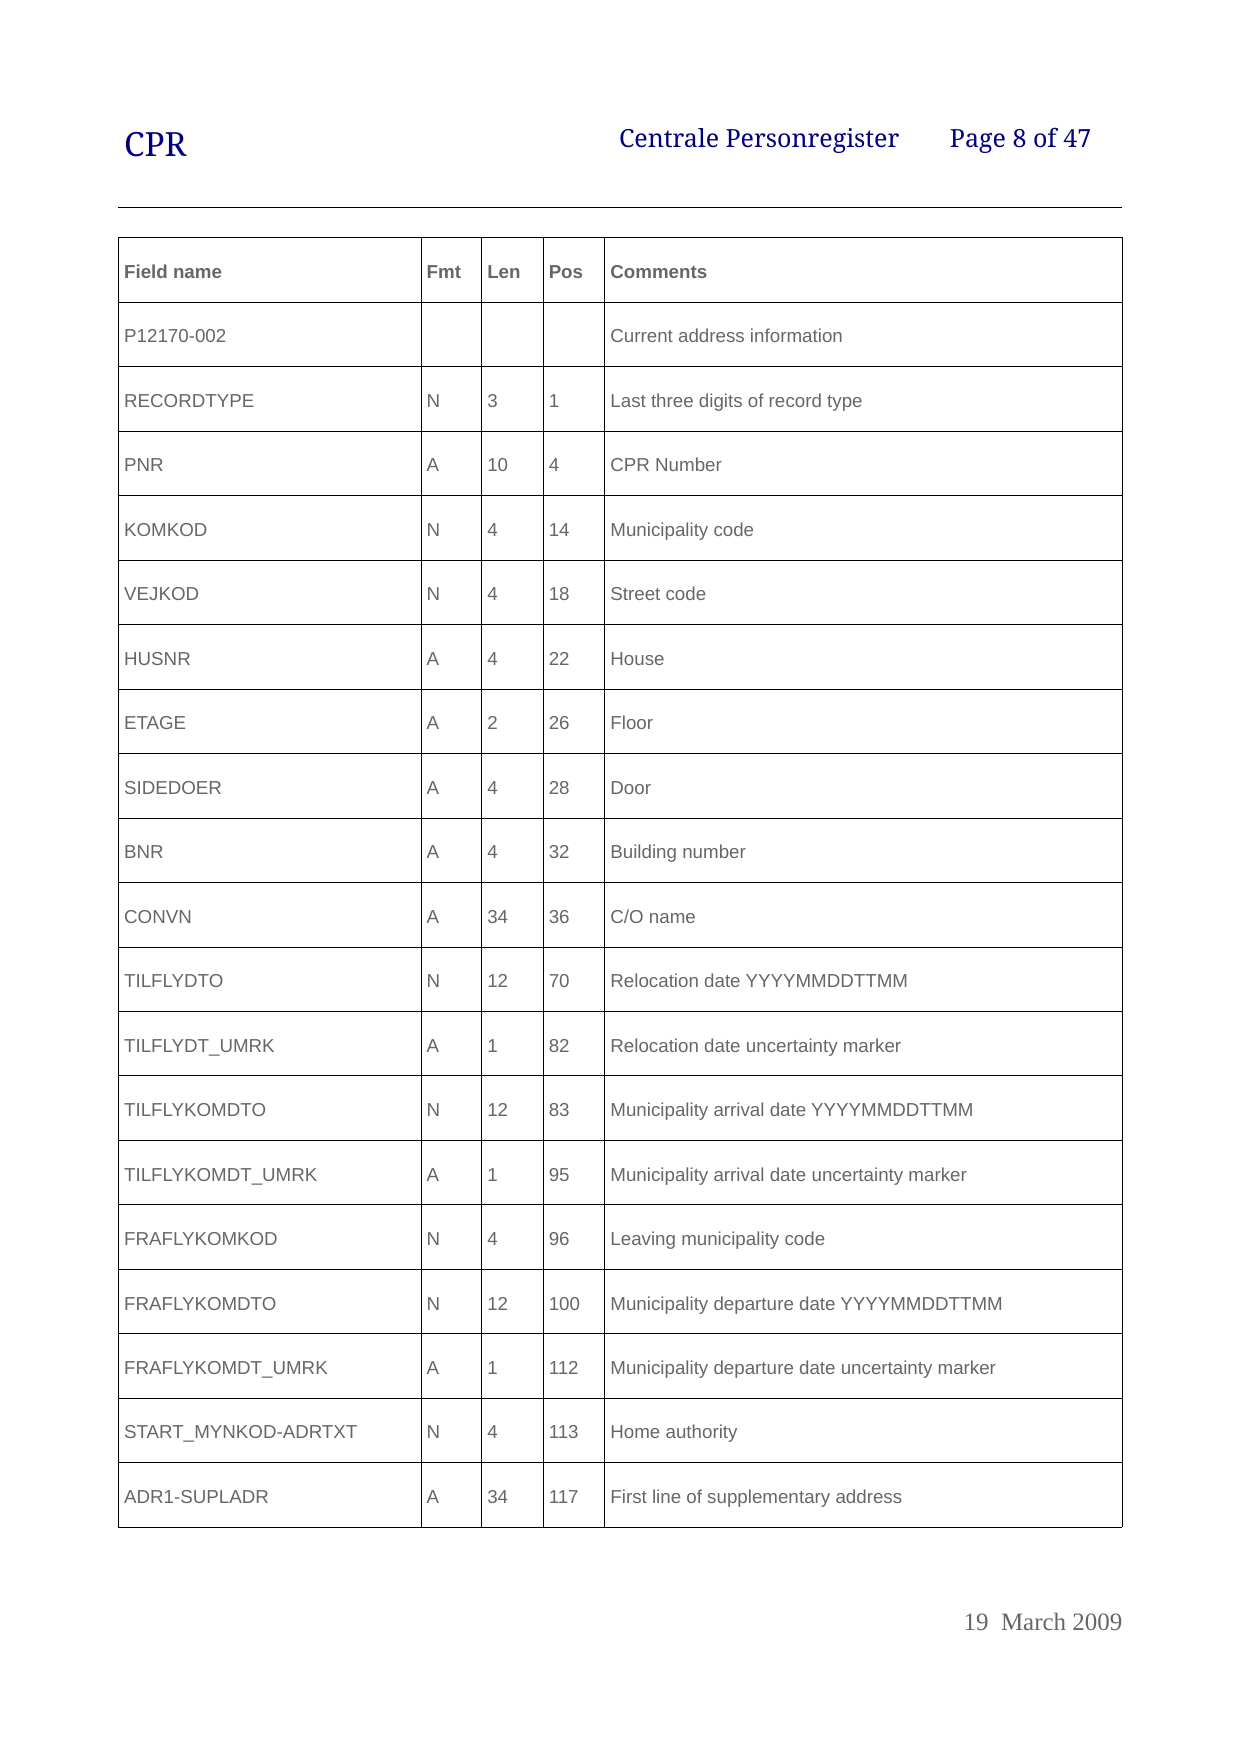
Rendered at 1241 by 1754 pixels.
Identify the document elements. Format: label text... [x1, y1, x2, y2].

table_cell 1 [482, 1012, 543, 1075]
table_cell Municipality departure date YYYYMMDDTTMM [605, 1270, 1122, 1333]
table_header Len [482, 238, 543, 302]
table_cell 4 [482, 625, 543, 688]
table_cell A [422, 1141, 481, 1204]
table_cell TILFLYKOMDTO [119, 1076, 421, 1140]
table_cell N [422, 561, 481, 624]
table_cell Floor [605, 690, 1122, 753]
table_cell 32 [544, 819, 604, 882]
table_cell A [422, 883, 481, 946]
table_cell 34 [482, 1463, 543, 1527]
table_cell A [422, 625, 481, 688]
table_cell 12 [482, 948, 543, 1011]
table_cell N [422, 1399, 481, 1462]
table_cell 26 [544, 690, 604, 753]
table_cell FRAFLYKOMDTO [119, 1270, 421, 1333]
table_header Field name [119, 238, 421, 302]
table_header Pos [544, 238, 604, 302]
table_cell HUSNR [119, 625, 421, 688]
table_cell FRAFLYKOMKOD [119, 1205, 421, 1269]
table_cell C/O name [605, 883, 1122, 946]
table_cell Relocation date YYYYMMDDTTMM [605, 948, 1122, 1011]
table_cell Street code [605, 561, 1122, 624]
table_cell Last three digits of record type [605, 367, 1122, 431]
table_cell Relocation date uncertainty marker [605, 1012, 1122, 1075]
table_cell A [422, 690, 481, 753]
table_cell 1 [482, 1334, 543, 1398]
table_cell START_MYNKOD-ADRTXT [119, 1399, 421, 1462]
table_cell BNR [119, 819, 421, 882]
table_cell First line of supplementary address [605, 1463, 1122, 1527]
table_cell Building number [605, 819, 1122, 882]
table_cell N [422, 1076, 481, 1140]
table_cell [482, 303, 543, 366]
table_cell 117 [544, 1463, 604, 1527]
table_cell CPR Number [605, 432, 1122, 495]
table_cell N [422, 1270, 481, 1333]
table_cell Municipality departure date uncertainty marker [605, 1334, 1122, 1398]
table_cell 2 [482, 690, 543, 753]
table_cell Leaving municipality code [605, 1205, 1122, 1269]
table_cell 4 [482, 1399, 543, 1462]
table_header Comments [605, 238, 1122, 302]
table_cell 28 [544, 754, 604, 817]
table_cell RECORDTYPE [119, 367, 421, 431]
table_cell 22 [544, 625, 604, 688]
table_cell [422, 303, 481, 366]
table_cell PNR [119, 432, 421, 495]
table_cell TILFLYDT_UMRK [119, 1012, 421, 1075]
table_cell 14 [544, 496, 604, 559]
table_cell P12170-002 [119, 303, 421, 366]
table_cell Current address information [605, 303, 1122, 366]
table_cell SIDEDOER [119, 754, 421, 817]
table_cell 36 [544, 883, 604, 946]
table_cell 4 [482, 1205, 543, 1269]
table_cell 12 [482, 1270, 543, 1333]
table_cell TILFLYKOMDT_UMRK [119, 1141, 421, 1204]
table_cell N [422, 948, 481, 1011]
table_cell House [605, 625, 1122, 688]
table_cell 112 [544, 1334, 604, 1398]
table_cell N [422, 367, 481, 431]
table_cell KOMKOD [119, 496, 421, 559]
table_cell Door [605, 754, 1122, 817]
table_cell A [422, 1012, 481, 1075]
table_cell Municipality arrival date YYYYMMDDTTMM [605, 1076, 1122, 1140]
table_cell Home authority [605, 1399, 1122, 1462]
table_cell 3 [482, 367, 543, 431]
table_cell FRAFLYKOMDT_UMRK [119, 1334, 421, 1398]
table_cell [544, 303, 604, 366]
table_cell 113 [544, 1399, 604, 1462]
table_cell ADR1-SUPLADR [119, 1463, 421, 1527]
table_cell 4 [482, 819, 543, 882]
table_cell 70 [544, 948, 604, 1011]
table_cell 96 [544, 1205, 604, 1269]
table_cell A [422, 1463, 481, 1527]
table_cell N [422, 1205, 481, 1269]
table_cell 34 [482, 883, 543, 946]
table_cell 4 [482, 754, 543, 817]
table_cell 1 [544, 367, 604, 431]
table_cell 18 [544, 561, 604, 624]
table_cell 1 [482, 1141, 543, 1204]
table_cell 4 [544, 432, 604, 495]
table_header Fmt [422, 238, 481, 302]
table_cell Municipality arrival date uncertainty marker [605, 1141, 1122, 1204]
table_cell Municipality code [605, 496, 1122, 559]
table_cell VEJKOD [119, 561, 421, 624]
table_cell A [422, 432, 481, 495]
table_cell TILFLYDTO [119, 948, 421, 1011]
table_cell CONVN [119, 883, 421, 946]
table_cell 10 [482, 432, 543, 495]
table_cell A [422, 819, 481, 882]
table_cell 4 [482, 496, 543, 559]
table_cell A [422, 754, 481, 817]
table_cell 100 [544, 1270, 604, 1333]
table_cell 95 [544, 1141, 604, 1204]
table_cell N [422, 496, 481, 559]
table_cell A [422, 1334, 481, 1398]
table_cell 12 [482, 1076, 543, 1140]
table_cell ETAGE [119, 690, 421, 753]
table_cell 4 [482, 561, 543, 624]
table_cell 83 [544, 1076, 604, 1140]
table_cell 82 [544, 1012, 604, 1075]
